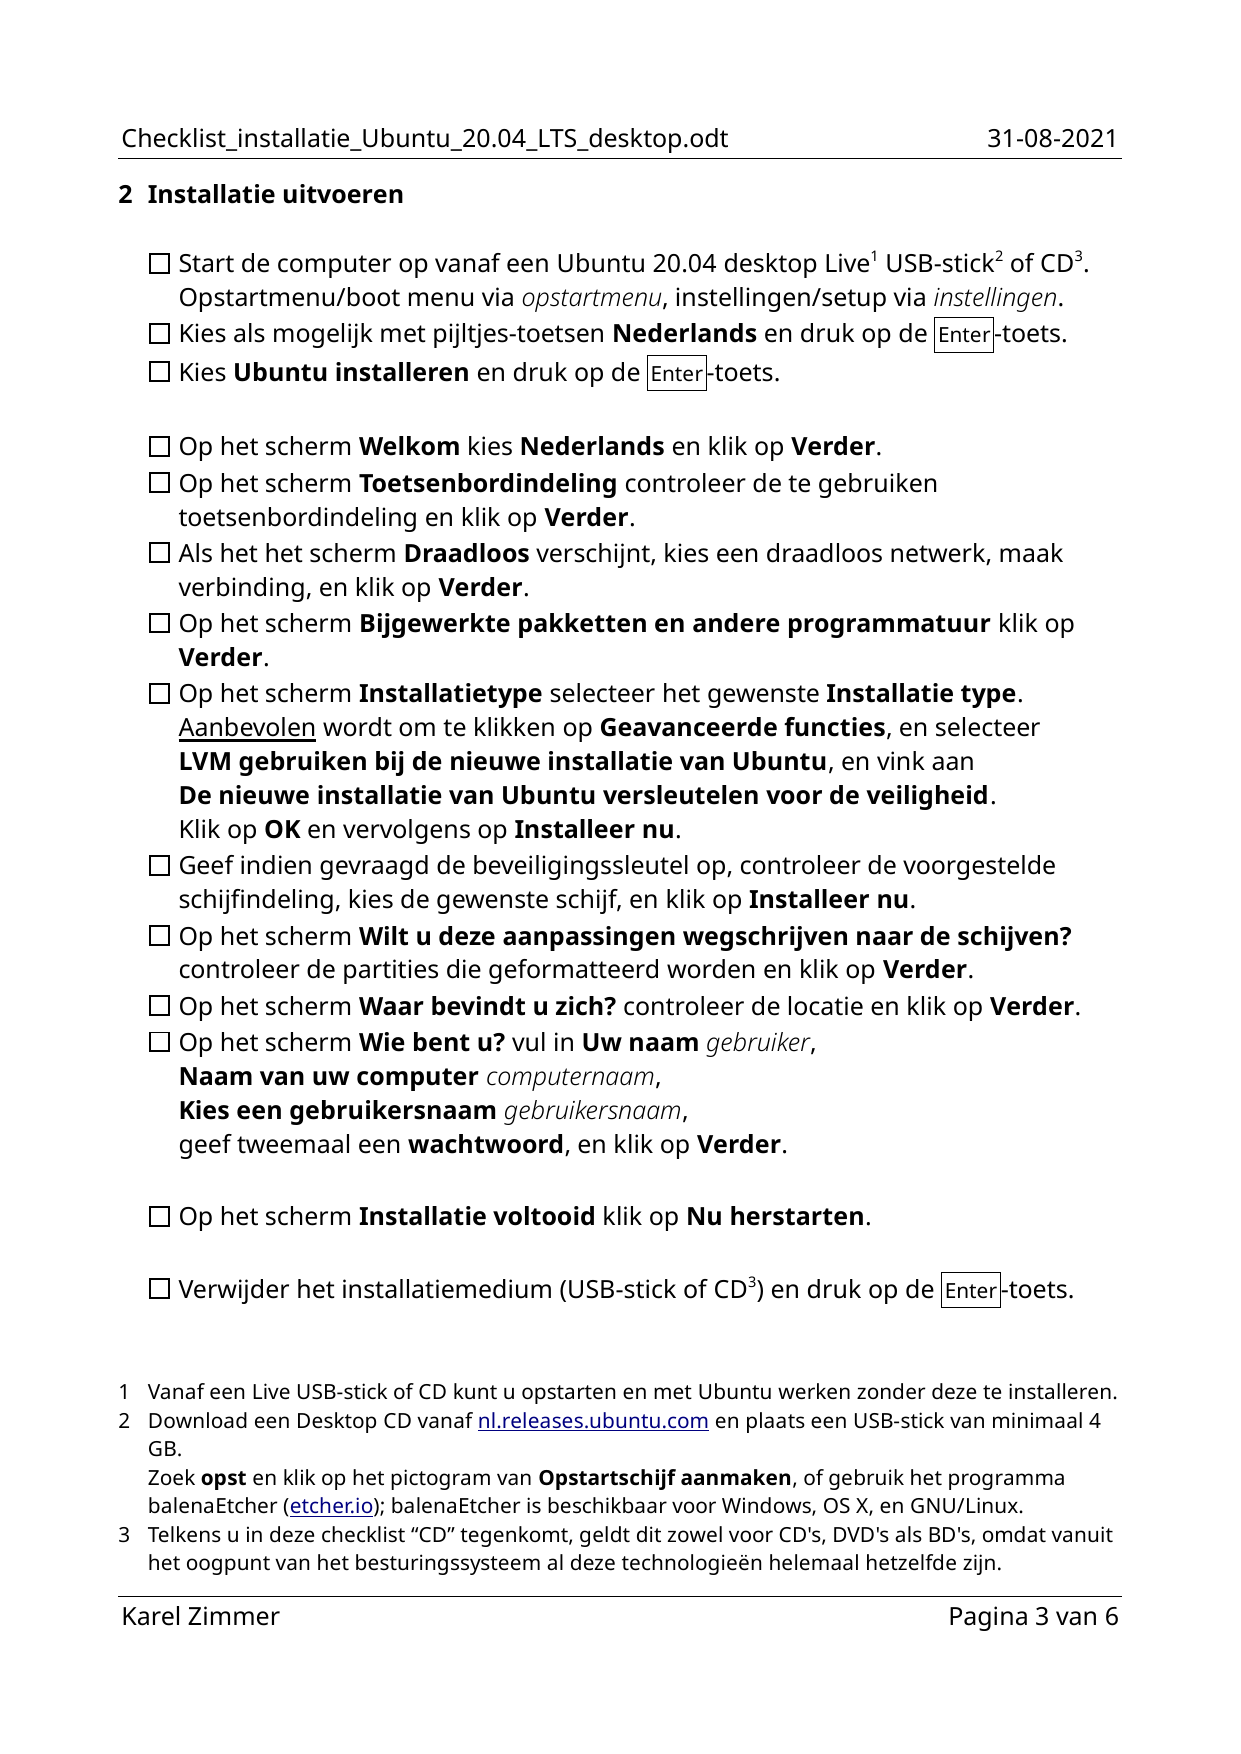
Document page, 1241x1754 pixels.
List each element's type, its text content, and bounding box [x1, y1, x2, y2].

table_cell [141, 605, 177, 675]
table_cell Als het het scherm Draadloos verschijnt, kies een draadloos netwerk, maak verbinding, en klik op Verder. [177, 535, 1121, 605]
table_cell Kies Ubuntu installeren en druk op de Enter-toets. [177, 354, 1121, 392]
table_cell [141, 535, 177, 605]
table_cell Op het scherm Installatietype selecteer het gewenste Installatie type. Aanbevolen wordt om te klikken op Geavanceerde functies, en selecteer LVM gebruiken bij de nieuwe installatie van Ubuntu, en vink aan De nieuwe installatie van Ubuntu versleutelen voor de veiligheid. Klik op OK en vervolgens op Installeer nu. [177, 675, 1121, 847]
table_cell Op het scherm Welkom kies Nederlands en klik op Verder. [177, 428, 1121, 464]
table_cell Op het scherm Waar bevindt u zich? controleer de locatie en klik op Verder. [177, 988, 1121, 1024]
table_cell [177, 1162, 1121, 1198]
table_cell [141, 315, 177, 353]
table_cell [141, 1024, 177, 1162]
table_cell [177, 1234, 1121, 1271]
table_cell Geef indien gevraagd de beveiligingssleutel op, controleer de voorgestelde schijfindeling, kies de gewenste schijf, en klik op Installeer nu. [177, 847, 1121, 917]
table_header [141, 245, 177, 315]
table_cell Op het scherm Bijgewerkte pakketten en andere programmatuur klik op Verder. [177, 605, 1121, 675]
table_cell [141, 1198, 177, 1234]
table_cell [141, 1234, 177, 1271]
table_cell [141, 1271, 177, 1309]
table_cell Op het scherm Wie bent u? vul in Uw naam gebruiker, Naam van uw computer computernaam, Kies een gebruikersnaam gebruikersnaam, geef tweemaal een wachtwoord, en klik op Verder. [177, 1024, 1121, 1162]
table_cell Kies als mogelijk met pijltjes-toetsen Nederlands en druk op de Enter-toets. [177, 315, 1121, 353]
table_cell Op het scherm Toetsenbordindeling controleer de te gebruiken toetsenbordindeling en klik op Verder. [177, 464, 1121, 534]
table_cell [141, 847, 177, 917]
table_cell [141, 1162, 177, 1198]
table_cell [141, 354, 177, 392]
table_cell [141, 428, 177, 464]
table_cell [177, 392, 1121, 428]
table_header Start de computer op vanaf een Ubuntu 20.04 desktop Live USB-stick of CD. Opstartmenu/boot menu via opstartmenu, instellingen/setup via instellingen. [177, 245, 1121, 315]
table_cell Op het scherm Wilt u deze aanpassingen wegschrijven naar de schijven? controleer de partities die geformatteerd worden en klik op Verder. [177, 917, 1121, 987]
table_cell [141, 917, 177, 987]
table_cell [141, 988, 177, 1024]
table_cell Verwijder het installatiemedium (USB-stick of CD3) en druk op de Enter-toets. [177, 1271, 1121, 1309]
list Installatie uitvoeren [118, 177, 1122, 211]
table_cell [141, 392, 177, 428]
table_cell [141, 464, 177, 534]
table_cell [141, 675, 177, 847]
table_cell Op het scherm Installatie voltooid klik op Nu herstarten. [177, 1198, 1121, 1234]
